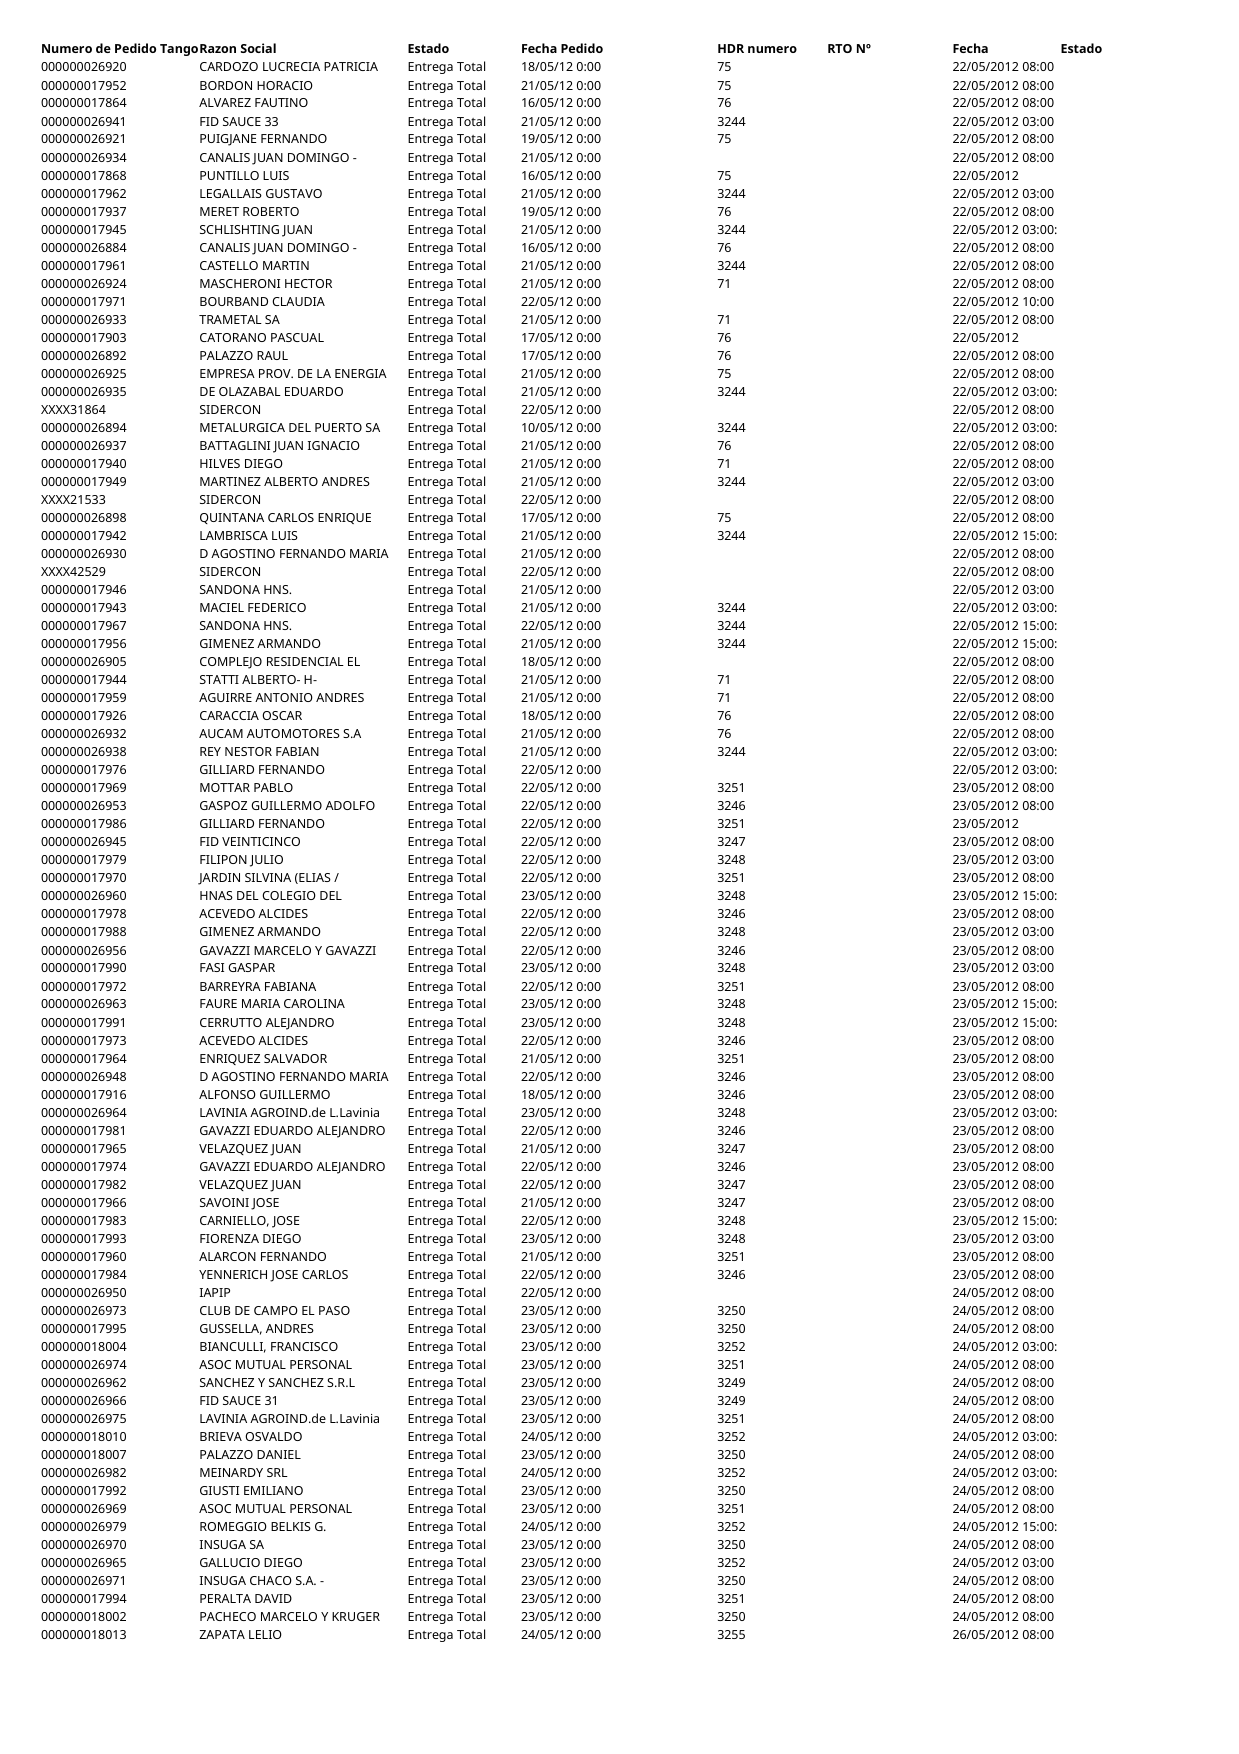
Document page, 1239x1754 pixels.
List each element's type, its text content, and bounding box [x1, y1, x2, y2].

table_cell COMPLEJO RESIDENCIAL EL [199, 653, 407, 671]
table_cell GALLUCIO DIEGO [199, 1554, 407, 1572]
table_cell [827, 1320, 952, 1338]
table_cell [1060, 815, 1198, 833]
table_cell [1060, 834, 1198, 851]
table_cell 22/05/12 0:00 [521, 1212, 717, 1230]
table_cell LAVINIA AGROIND.de L.Lavinia [199, 1410, 407, 1428]
table_cell [1198, 1356, 1239, 1374]
table_cell 21/05/12 0:00 [521, 455, 717, 473]
table_cell [827, 113, 952, 131]
table_cell [827, 1590, 952, 1608]
table_cell [1060, 1374, 1198, 1392]
table_cell [1060, 707, 1198, 725]
table_cell [1198, 779, 1239, 797]
table_cell [827, 1536, 952, 1554]
table_cell DE OLAZABAL EDUARDO [199, 383, 407, 401]
table_cell [1198, 1140, 1239, 1158]
table_cell [0, 1356, 41, 1374]
table_cell FID VEINTICINCO [199, 834, 407, 851]
table_cell [1198, 455, 1239, 473]
table_cell PACHECO MARCELO Y KRUGER [199, 1608, 407, 1626]
table_cell Entrega Total [408, 1554, 521, 1572]
table_cell 23/05/2012 08:00 [952, 1086, 1058, 1104]
table_cell FILIPON JULIO [199, 851, 407, 869]
table_cell 22/05/2012 08:00 [952, 77, 1058, 94]
table_cell 000000017864 [41, 95, 199, 113]
table_cell 22/05/2012 08:00 [952, 725, 1058, 743]
table_cell [0, 1140, 41, 1158]
table_cell 21/05/12 0:00 [521, 185, 717, 203]
table_cell Entrega Total [408, 545, 521, 563]
table_cell [1198, 1230, 1239, 1248]
table_cell METALURGICA DEL PUERTO SA [199, 419, 407, 437]
table_cell 000000017995 [41, 1320, 199, 1338]
table_cell [827, 545, 952, 563]
table_cell CARACCIA OSCAR [199, 707, 407, 725]
table_cell FAURE MARIA CAROLINA [199, 996, 407, 1014]
table_cell [827, 1068, 952, 1086]
table_cell [0, 1104, 41, 1122]
table_cell 000000017981 [41, 1122, 199, 1140]
table_cell [0, 1302, 41, 1320]
table_cell XXXX42529 [41, 563, 199, 581]
table_cell 22/05/2012 [952, 167, 1058, 185]
table_cell 000000026937 [41, 437, 199, 455]
table_cell 3250 [717, 1446, 827, 1464]
table_cell GILLIARD FERNANDO [199, 815, 407, 833]
table_cell Entrega Total [408, 1464, 521, 1482]
table_cell [827, 707, 952, 725]
table_cell 21/05/12 0:00 [521, 311, 717, 329]
table_cell 75 [717, 77, 827, 94]
table_cell [0, 95, 41, 113]
table_cell [717, 491, 827, 509]
table_cell Entrega Total [408, 311, 521, 329]
table_cell [827, 401, 952, 419]
table_cell 24/05/2012 08:00 [952, 1446, 1058, 1464]
table_cell [1198, 1302, 1239, 1320]
table_cell [1060, 275, 1198, 293]
table_cell [1198, 707, 1239, 725]
table_cell 71 [717, 689, 827, 707]
table_cell Entrega Total [408, 1194, 521, 1212]
table_cell 000000017965 [41, 1140, 199, 1158]
table_cell [717, 563, 827, 581]
table_cell 71 [717, 671, 827, 689]
table_cell 000000017916 [41, 1086, 199, 1104]
table_cell Entrega Total [408, 1032, 521, 1050]
table_cell [0, 1122, 41, 1140]
table_cell [827, 257, 952, 275]
table_cell BORDON HORACIO [199, 77, 407, 94]
table_cell 000000026966 [41, 1392, 199, 1410]
table_cell [1198, 725, 1239, 743]
table_cell [0, 1320, 41, 1338]
table_cell [827, 1140, 952, 1158]
table_cell 000000026932 [41, 725, 199, 743]
table_cell 75 [717, 59, 827, 77]
table_cell [827, 221, 952, 239]
table_cell Entrega Total [408, 257, 521, 275]
table_cell 23/05/2012 08:00 [952, 1140, 1058, 1158]
table_cell [1198, 383, 1239, 401]
table_cell HNAS DEL COLEGIO DEL [199, 888, 407, 906]
table_cell [0, 1158, 41, 1176]
table_cell 22/05/12 0:00 [521, 563, 717, 581]
table_cell Entrega Total [408, 942, 521, 959]
table_cell 000000026963 [41, 996, 199, 1014]
table_cell Entrega Total [408, 491, 521, 509]
table_cell [1060, 1032, 1198, 1050]
table_cell 3244 [717, 221, 827, 239]
table_cell Entrega Total [408, 347, 521, 365]
table_cell [0, 1176, 41, 1194]
table_cell 3251 [717, 1356, 827, 1374]
table_cell 000000017940 [41, 455, 199, 473]
table_cell [827, 1608, 952, 1626]
table_cell Entrega Total [408, 1392, 521, 1410]
table_cell [0, 59, 41, 77]
table_cell 000000017956 [41, 635, 199, 653]
table_cell Entrega Total [408, 1536, 521, 1554]
table_cell 000000017990 [41, 960, 199, 978]
table_cell [1060, 978, 1198, 996]
table_cell 000000026950 [41, 1284, 199, 1302]
table_cell 22/05/2012 08:00 [952, 455, 1058, 473]
table_cell 21/05/12 0:00 [521, 437, 717, 455]
table_cell [1060, 221, 1198, 239]
table_cell Entrega Total [408, 779, 521, 797]
table_cell SANDONA HNS. [199, 581, 407, 599]
table_cell Entrega Total [408, 329, 521, 347]
table_cell [0, 437, 41, 455]
table_cell Entrega Total [408, 924, 521, 942]
table_cell [0, 1572, 41, 1590]
table_cell 22/05/12 0:00 [521, 1032, 717, 1050]
table_cell STATTI ALBERTO- H- [199, 671, 407, 689]
table_cell [1060, 1140, 1198, 1158]
table_cell 23/05/2012 08:00 [952, 978, 1058, 996]
table_cell 21/05/12 0:00 [521, 671, 717, 689]
table_cell 23/05/2012 08:00 [952, 1266, 1058, 1284]
table_cell 23/05/2012 08:00 [952, 1158, 1058, 1176]
table_cell 22/05/12 0:00 [521, 761, 717, 779]
table_cell 000000018013 [41, 1626, 199, 1644]
table_cell 000000026982 [41, 1464, 199, 1482]
table_cell Entrega Total [408, 1050, 521, 1068]
table_cell 22/05/12 0:00 [521, 978, 717, 996]
table_cell 3250 [717, 1320, 827, 1338]
table_cell [0, 365, 41, 383]
table_cell 3249 [717, 1374, 827, 1392]
table_cell 18/05/12 0:00 [521, 1086, 717, 1104]
table_cell 000000026948 [41, 1068, 199, 1086]
table_cell 21/05/12 0:00 [521, 113, 717, 131]
table_cell Entrega Total [408, 689, 521, 707]
table_cell 000000017959 [41, 689, 199, 707]
table_cell [1198, 870, 1239, 887]
table_cell [1198, 960, 1239, 978]
table_cell [827, 653, 952, 671]
table_cell [1060, 1122, 1198, 1140]
table_cell 000000018004 [41, 1338, 199, 1356]
table_cell GIMENEZ ARMANDO [199, 635, 407, 653]
table_cell [827, 77, 952, 94]
table_cell [0, 257, 41, 275]
table_cell 18/05/12 0:00 [521, 59, 717, 77]
table_cell [0, 779, 41, 797]
table_cell ALVAREZ FAUTINO [199, 95, 407, 113]
table_cell [0, 185, 41, 203]
table_cell Estado [1060, 41, 1198, 58]
table_cell [827, 95, 952, 113]
table_cell Entrega Total [408, 888, 521, 906]
table_cell Entrega Total [408, 1248, 521, 1266]
table_cell 22/05/12 0:00 [521, 779, 717, 797]
table_cell Entrega Total [408, 1500, 521, 1518]
table_cell MOTTAR PABLO [199, 779, 407, 797]
table_cell 22/05/2012 08:00 [952, 311, 1058, 329]
table_cell Entrega Total [408, 1410, 521, 1428]
table_cell 000000026921 [41, 131, 199, 149]
table_cell 22/05/2012 03:00: [952, 221, 1058, 239]
table_cell 23/05/2012 08:00 [952, 1176, 1058, 1194]
table_cell JARDIN SILVINA (ELIAS / [199, 870, 407, 887]
table_cell 21/05/12 0:00 [521, 221, 717, 239]
table_cell [0, 1374, 41, 1392]
table_cell Entrega Total [408, 617, 521, 635]
table_cell [827, 275, 952, 293]
table_cell Entrega Total [408, 1482, 521, 1500]
table_cell 3247 [717, 1176, 827, 1194]
table_cell [1198, 635, 1239, 653]
table_cell 18/05/12 0:00 [521, 653, 717, 671]
table_cell [1198, 563, 1239, 581]
table_cell [1060, 1626, 1198, 1644]
table_cell 3248 [717, 851, 827, 869]
table_cell FIORENZA DIEGO [199, 1230, 407, 1248]
table_cell [827, 1032, 952, 1050]
table_cell [0, 1392, 41, 1410]
table_cell [827, 1122, 952, 1140]
table_cell 000000026898 [41, 509, 199, 527]
table_cell IAPIP [199, 1284, 407, 1302]
table_cell 24/05/2012 03:00: [952, 1464, 1058, 1482]
table_cell [0, 1014, 41, 1032]
table_cell RTO Nº [827, 41, 952, 58]
table_cell 17/05/12 0:00 [521, 509, 717, 527]
table_cell [1060, 617, 1198, 635]
table_cell [1060, 1356, 1198, 1374]
table_cell 000000017984 [41, 1266, 199, 1284]
table_cell [1060, 1608, 1198, 1626]
table_cell [827, 203, 952, 221]
table_cell MEINARDY SRL [199, 1464, 407, 1482]
table_cell [827, 996, 952, 1014]
table_cell Entrega Total [408, 1320, 521, 1338]
table_cell [717, 1284, 827, 1302]
table_cell [0, 1050, 41, 1068]
table_cell [827, 239, 952, 257]
table_cell [0, 491, 41, 509]
table_cell 3246 [717, 1086, 827, 1104]
table_cell Entrega Total [408, 1230, 521, 1248]
table_cell 23/05/12 0:00 [521, 1608, 717, 1626]
table_cell 76 [717, 437, 827, 455]
table_cell [0, 1608, 41, 1626]
table_cell [827, 743, 952, 761]
table_cell 75 [717, 365, 827, 383]
table_cell 22/05/12 0:00 [521, 815, 717, 833]
table_cell [717, 545, 827, 563]
table_cell [1198, 419, 1239, 437]
table_cell [1198, 1374, 1239, 1392]
table_cell 3248 [717, 1212, 827, 1230]
table_cell [0, 707, 41, 725]
table_cell [1060, 257, 1198, 275]
table_cell GIUSTI EMILIANO [199, 1482, 407, 1500]
table_cell 000000026964 [41, 1104, 199, 1122]
table_cell CERRUTTO ALEJANDRO [199, 1014, 407, 1032]
table_cell [827, 1572, 952, 1590]
table_cell 22/05/12 0:00 [521, 1122, 717, 1140]
table_cell Entrega Total [408, 131, 521, 149]
table_cell [0, 527, 41, 545]
table_cell 3251 [717, 1590, 827, 1608]
table_cell XXXX21533 [41, 491, 199, 509]
table_cell [0, 815, 41, 833]
table_cell [1198, 401, 1239, 419]
table_cell 000000026962 [41, 1374, 199, 1392]
table_header [952, 0, 1058, 41]
table_cell [1198, 329, 1239, 347]
table_cell [1198, 1122, 1239, 1140]
table_cell 75 [717, 131, 827, 149]
table_cell Fecha [952, 41, 1058, 58]
table_cell 23/05/2012 08:00 [952, 1032, 1058, 1050]
table_cell 000000018010 [41, 1428, 199, 1446]
table_cell [827, 1356, 952, 1374]
table_cell [1060, 996, 1198, 1014]
table_cell [1198, 888, 1239, 906]
table_cell [0, 1428, 41, 1446]
table_cell 19/05/12 0:00 [521, 203, 717, 221]
table_cell [827, 1446, 952, 1464]
table_cell 000000017970 [41, 870, 199, 887]
table_cell XXXX31864 [41, 401, 199, 419]
table_cell 000000017988 [41, 924, 199, 942]
table_cell 23/05/12 0:00 [521, 1338, 717, 1356]
table_cell 16/05/12 0:00 [521, 95, 717, 113]
table_cell 26/05/2012 08:00 [952, 1626, 1058, 1644]
table_cell [1198, 906, 1239, 923]
table_cell ENRIQUEZ SALVADOR [199, 1050, 407, 1068]
table_header [0, 0, 41, 41]
table_cell 3250 [717, 1536, 827, 1554]
table_cell [1060, 563, 1198, 581]
table_cell Entrega Total [408, 563, 521, 581]
table_cell YENNERICH JOSE CARLOS [199, 1266, 407, 1284]
table_cell [1060, 1392, 1198, 1410]
table_cell [827, 1518, 952, 1536]
table_cell Entrega Total [408, 1590, 521, 1608]
table_cell [1198, 473, 1239, 491]
table_cell [827, 617, 952, 635]
table_cell [1060, 1212, 1198, 1230]
table_cell 000000017868 [41, 167, 199, 185]
table_cell 23/05/12 0:00 [521, 1374, 717, 1392]
table_cell Entrega Total [408, 1140, 521, 1158]
table_cell 22/05/2012 08:00 [952, 275, 1058, 293]
table_cell [0, 509, 41, 527]
table_cell [1198, 1554, 1239, 1572]
table_cell [1060, 599, 1198, 617]
table_cell [0, 275, 41, 293]
table_cell [827, 131, 952, 149]
table_cell Entrega Total [408, 1446, 521, 1464]
table_cell [1060, 1158, 1198, 1176]
table_cell [717, 653, 827, 671]
table_cell 23/05/2012 08:00 [952, 779, 1058, 797]
table_cell 3246 [717, 942, 827, 959]
table_cell [0, 1032, 41, 1050]
table_cell [827, 725, 952, 743]
table_cell 23/05/12 0:00 [521, 996, 717, 1014]
table_cell 23/05/12 0:00 [521, 1392, 717, 1410]
table_cell 24/05/2012 08:00 [952, 1572, 1058, 1590]
table_cell Entrega Total [408, 1428, 521, 1446]
table_cell 24/05/2012 03:00 [952, 1554, 1058, 1572]
table_cell 19/05/12 0:00 [521, 131, 717, 149]
table_cell SIDERCON [199, 491, 407, 509]
table_cell 23/05/12 0:00 [521, 1356, 717, 1374]
table_cell ALARCON FERNANDO [199, 1248, 407, 1266]
table_cell QUINTANA CARLOS ENRIQUE [199, 509, 407, 527]
table_cell 76 [717, 239, 827, 257]
table_cell [1060, 1320, 1198, 1338]
table_cell [1198, 1104, 1239, 1122]
table_cell [1198, 257, 1239, 275]
table_cell [0, 347, 41, 365]
table_cell 76 [717, 725, 827, 743]
table_cell [1198, 365, 1239, 383]
table_cell 000000017973 [41, 1032, 199, 1050]
table_cell 000000017972 [41, 978, 199, 996]
table_cell BARREYRA FABIANA [199, 978, 407, 996]
table_cell GIMENEZ ARMANDO [199, 924, 407, 942]
table_cell 3248 [717, 960, 827, 978]
table_cell [1198, 798, 1239, 815]
table_cell [0, 725, 41, 743]
table_cell CARDOZO LUCRECIA PATRICIA [199, 59, 407, 77]
table_cell 23/05/12 0:00 [521, 1446, 717, 1464]
table_cell [0, 1518, 41, 1536]
table_cell 23/05/12 0:00 [521, 1482, 717, 1500]
table_cell 000000017993 [41, 1230, 199, 1248]
table_cell 24/05/2012 08:00 [952, 1536, 1058, 1554]
table_cell 3247 [717, 834, 827, 851]
table_cell 3248 [717, 888, 827, 906]
table_cell 23/05/12 0:00 [521, 1320, 717, 1338]
table_cell [1198, 743, 1239, 761]
table_cell 23/05/2012 [952, 815, 1058, 833]
table_cell [0, 942, 41, 959]
table_cell [827, 149, 952, 167]
table_cell 71 [717, 311, 827, 329]
table_cell [827, 1428, 952, 1446]
table_cell Entrega Total [408, 167, 521, 185]
table_cell Entrega Total [408, 1176, 521, 1194]
table_cell LAVINIA AGROIND.de L.Lavinia [199, 1104, 407, 1122]
table_cell [827, 59, 952, 77]
table_cell 22/05/12 0:00 [521, 1176, 717, 1194]
table_cell ACEVEDO ALCIDES [199, 1032, 407, 1050]
table_cell [827, 1500, 952, 1518]
table_cell ALFONSO GUILLERMO [199, 1086, 407, 1104]
table_cell [827, 491, 952, 509]
table_cell Entrega Total [408, 1014, 521, 1032]
table_cell [0, 1590, 41, 1608]
table_cell Razon Social [199, 41, 407, 58]
table_cell Entrega Total [408, 870, 521, 887]
table_cell MASCHERONI HECTOR [199, 275, 407, 293]
table_cell [0, 996, 41, 1014]
table_cell [827, 1014, 952, 1032]
table_cell 000000017926 [41, 707, 199, 725]
table_cell [1060, 311, 1198, 329]
table_cell [1198, 545, 1239, 563]
table_cell 000000026924 [41, 275, 199, 293]
table_cell 000000026979 [41, 1518, 199, 1536]
table_cell Entrega Total [408, 1086, 521, 1104]
table_cell 000000017945 [41, 221, 199, 239]
table_cell [1198, 221, 1239, 239]
table_cell 22/05/2012 10:00 [952, 293, 1058, 311]
table_cell 23/05/2012 15:00: [952, 1212, 1058, 1230]
table_cell 23/05/2012 03:00 [952, 1230, 1058, 1248]
table_cell [827, 1482, 952, 1500]
table_cell [0, 401, 41, 419]
table_cell [827, 1392, 952, 1410]
table_cell 000000026894 [41, 419, 199, 437]
table_cell 000000026933 [41, 311, 199, 329]
table_cell 22/05/2012 15:00: [952, 617, 1058, 635]
table_cell [827, 1212, 952, 1230]
table_cell [717, 149, 827, 167]
table_cell [1060, 59, 1198, 77]
table_cell 3244 [717, 257, 827, 275]
table_cell 21/05/12 0:00 [521, 77, 717, 94]
table_cell 3246 [717, 1158, 827, 1176]
table_cell 17/05/12 0:00 [521, 329, 717, 347]
table_cell 000000026938 [41, 743, 199, 761]
table_cell 22/05/12 0:00 [521, 1068, 717, 1086]
table_cell [1198, 203, 1239, 221]
table_cell FASI GASPAR [199, 960, 407, 978]
table_cell 23/05/12 0:00 [521, 1104, 717, 1122]
table_cell [1198, 1014, 1239, 1032]
table_cell 000000026975 [41, 1410, 199, 1428]
table_cell PALAZZO RAUL [199, 347, 407, 365]
table_cell Entrega Total [408, 275, 521, 293]
table_cell [1198, 942, 1239, 959]
table_cell 3246 [717, 1068, 827, 1086]
table_cell 22/05/2012 08:00 [952, 401, 1058, 419]
table_cell [0, 834, 41, 851]
table_cell 3244 [717, 599, 827, 617]
table_cell [0, 599, 41, 617]
table_cell CLUB DE CAMPO EL PASO [199, 1302, 407, 1320]
table_cell [1060, 635, 1198, 653]
table_cell [1060, 779, 1198, 797]
table_cell [1198, 671, 1239, 689]
table_cell 18/05/12 0:00 [521, 707, 717, 725]
table_cell 3251 [717, 1500, 827, 1518]
table_cell [827, 1230, 952, 1248]
table_cell [1198, 1500, 1239, 1518]
table_cell 23/05/12 0:00 [521, 888, 717, 906]
table_cell 000000026970 [41, 1536, 199, 1554]
table_cell Entrega Total [408, 401, 521, 419]
table_cell [827, 1086, 952, 1104]
table_cell 000000026956 [41, 942, 199, 959]
table_cell [1198, 1608, 1239, 1626]
table_cell [1060, 1302, 1198, 1320]
table_cell 21/05/12 0:00 [521, 599, 717, 617]
table_cell [1198, 834, 1239, 851]
table_cell GILLIARD FERNANDO [199, 761, 407, 779]
table_cell [0, 131, 41, 149]
table_cell [0, 1212, 41, 1230]
table_cell [1060, 1248, 1198, 1266]
table_cell [827, 563, 952, 581]
table_cell [1198, 581, 1239, 599]
table_cell 24/05/2012 08:00 [952, 1374, 1058, 1392]
table_cell 22/05/2012 08:00 [952, 257, 1058, 275]
table_cell 76 [717, 707, 827, 725]
table_cell [0, 221, 41, 239]
table_cell [1198, 113, 1239, 131]
table_cell [1060, 329, 1198, 347]
table_cell [0, 1464, 41, 1482]
table_cell 22/05/2012 08:00 [952, 347, 1058, 365]
table_cell [1060, 77, 1198, 94]
table_cell Entrega Total [408, 203, 521, 221]
table_cell [1060, 455, 1198, 473]
table_cell 000000017994 [41, 1590, 199, 1608]
table_cell 3246 [717, 798, 827, 815]
table_cell Entrega Total [408, 1068, 521, 1086]
table_cell 22/05/2012 08:00 [952, 149, 1058, 167]
table_cell 3246 [717, 1032, 827, 1050]
table_cell 3252 [717, 1554, 827, 1572]
table_cell [1198, 1464, 1239, 1482]
table_cell [1198, 1266, 1239, 1284]
table_cell Entrega Total [408, 1266, 521, 1284]
table_cell 3248 [717, 1230, 827, 1248]
table_cell 000000017983 [41, 1212, 199, 1230]
table_cell [0, 924, 41, 942]
table_cell 000000026941 [41, 113, 199, 131]
table_cell Entrega Total [408, 1572, 521, 1590]
table_cell [0, 1266, 41, 1284]
table_cell [1198, 95, 1239, 113]
table_cell [827, 851, 952, 869]
table_cell 24/05/2012 08:00 [952, 1392, 1058, 1410]
table_cell MERET ROBERTO [199, 203, 407, 221]
table_cell 000000017949 [41, 473, 199, 491]
table_cell [1060, 870, 1198, 887]
table_cell 000000026930 [41, 545, 199, 563]
table_cell 22/05/2012 03:00 [952, 473, 1058, 491]
table_cell 23/05/2012 03:00 [952, 851, 1058, 869]
table_cell [0, 77, 41, 94]
table_cell [827, 365, 952, 383]
table_cell 23/05/2012 03:00 [952, 924, 1058, 942]
table_cell AGUIRRE ANTONIO ANDRES [199, 689, 407, 707]
table_cell 76 [717, 329, 827, 347]
table_cell [827, 635, 952, 653]
table_cell 000000017942 [41, 527, 199, 545]
table_cell [0, 293, 41, 311]
table_cell Entrega Total [408, 221, 521, 239]
table_cell [1198, 311, 1239, 329]
table_cell [1198, 1590, 1239, 1608]
table_cell [717, 401, 827, 419]
table_cell Entrega Total [408, 239, 521, 257]
table_cell Entrega Total [408, 599, 521, 617]
table_cell [1198, 689, 1239, 707]
table_cell 23/05/2012 08:00 [952, 1194, 1058, 1212]
table_cell 000000017944 [41, 671, 199, 689]
table_cell GAVAZZI EDUARDO ALEJANDRO [199, 1158, 407, 1176]
table_cell 21/05/12 0:00 [521, 689, 717, 707]
table_cell [1198, 41, 1239, 58]
table_cell 22/05/12 0:00 [521, 851, 717, 869]
table_cell [827, 1464, 952, 1482]
table_cell [1198, 1248, 1239, 1266]
table_cell 3252 [717, 1338, 827, 1356]
table_cell 23/05/12 0:00 [521, 1014, 717, 1032]
table_cell [1060, 1086, 1198, 1104]
table_cell [0, 1500, 41, 1518]
table_cell Entrega Total [408, 1374, 521, 1392]
table_cell [0, 1248, 41, 1266]
table_cell 3252 [717, 1518, 827, 1536]
table_cell [1060, 1014, 1198, 1032]
table_cell [717, 761, 827, 779]
table_cell [1060, 491, 1198, 509]
table_cell [1198, 185, 1239, 203]
table_cell Entrega Total [408, 1338, 521, 1356]
table_cell [0, 1338, 41, 1356]
table_cell 21/05/12 0:00 [521, 743, 717, 761]
table_cell Entrega Total [408, 437, 521, 455]
table_cell SANCHEZ Y SANCHEZ S.R.L [199, 1374, 407, 1392]
table_cell [827, 1338, 952, 1356]
table_cell [827, 870, 952, 887]
table_cell [0, 743, 41, 761]
table_cell 22/05/2012 03:00: [952, 383, 1058, 401]
table_cell 3247 [717, 1140, 827, 1158]
table_cell [0, 1194, 41, 1212]
table_cell 000000026945 [41, 834, 199, 851]
table_cell 23/05/2012 08:00 [952, 942, 1058, 959]
table_cell Entrega Total [408, 293, 521, 311]
table_cell 22/05/2012 03:00: [952, 599, 1058, 617]
table_cell 21/05/12 0:00 [521, 473, 717, 491]
table_cell 22/05/12 0:00 [521, 293, 717, 311]
table_cell 3251 [717, 815, 827, 833]
table_cell 3244 [717, 527, 827, 545]
table_cell [0, 311, 41, 329]
table_cell [1060, 798, 1198, 815]
table_cell [0, 906, 41, 923]
table_cell [827, 185, 952, 203]
table_cell Entrega Total [408, 1158, 521, 1176]
table_cell [1060, 509, 1198, 527]
table_cell CANALIS JUAN DOMINGO - [199, 149, 407, 167]
table_cell [1060, 581, 1198, 599]
table_cell 24/05/2012 08:00 [952, 1356, 1058, 1374]
table_cell 22/05/12 0:00 [521, 1266, 717, 1284]
table_cell 22/05/12 0:00 [521, 870, 717, 887]
table_cell 23/05/2012 08:00 [952, 1122, 1058, 1140]
table_cell Entrega Total [408, 1626, 521, 1644]
table_cell [1060, 419, 1198, 437]
table_cell [1198, 1626, 1239, 1644]
table_cell [1060, 131, 1198, 149]
table_cell 3250 [717, 1572, 827, 1590]
table_cell [1198, 347, 1239, 365]
table_cell 22/05/2012 15:00: [952, 635, 1058, 653]
table_cell Entrega Total [408, 743, 521, 761]
table_cell [1198, 815, 1239, 833]
table_cell EMPRESA PROV. DE LA ENERGIA [199, 365, 407, 383]
table_cell 23/05/2012 08:00 [952, 906, 1058, 923]
table_cell REY NESTOR FABIAN [199, 743, 407, 761]
table_cell [1060, 545, 1198, 563]
table_cell [0, 978, 41, 996]
table_cell [827, 1302, 952, 1320]
table_cell PUNTILLO LUIS [199, 167, 407, 185]
table_cell 23/05/12 0:00 [521, 1554, 717, 1572]
table_cell [0, 1284, 41, 1302]
table_cell 23/05/2012 15:00: [952, 996, 1058, 1014]
table_cell 22/05/2012 03:00: [952, 743, 1058, 761]
table_cell [0, 798, 41, 815]
table_cell [1198, 1158, 1239, 1176]
table_cell BIANCULLI, FRANCISCO [199, 1338, 407, 1356]
table_cell [1198, 167, 1239, 185]
table_cell GASPOZ GUILLERMO ADOLFO [199, 798, 407, 815]
table_cell [1060, 1050, 1198, 1068]
table_cell [0, 383, 41, 401]
table_cell 22/05/12 0:00 [521, 1284, 717, 1302]
table_cell Entrega Total [408, 419, 521, 437]
table_cell 24/05/2012 08:00 [952, 1608, 1058, 1626]
table_cell 23/05/12 0:00 [521, 1536, 717, 1554]
table_cell [1060, 725, 1198, 743]
table_cell Entrega Total [408, 906, 521, 923]
table_cell [827, 978, 952, 996]
table_cell [0, 671, 41, 689]
table_cell [1060, 960, 1198, 978]
table_cell HDR numero [717, 41, 827, 58]
table_cell 3244 [717, 743, 827, 761]
table_cell Entrega Total [408, 851, 521, 869]
table_cell [1060, 1482, 1198, 1500]
table_cell [1060, 473, 1198, 491]
table_cell 21/05/12 0:00 [521, 383, 717, 401]
table_cell [1198, 1284, 1239, 1302]
table_cell [1198, 1032, 1239, 1050]
table_cell AUCAM AUTOMOTORES S.A [199, 725, 407, 743]
table_cell [1060, 1410, 1198, 1428]
table_cell [1060, 239, 1198, 257]
table_cell [827, 527, 952, 545]
table_cell 000000017943 [41, 599, 199, 617]
table_cell 24/05/12 0:00 [521, 1464, 717, 1482]
table_cell Entrega Total [408, 815, 521, 833]
table_cell [1060, 1284, 1198, 1302]
table_cell [827, 1194, 952, 1212]
table_cell Entrega Total [408, 455, 521, 473]
table_cell 22/05/12 0:00 [521, 491, 717, 509]
table_cell [1060, 293, 1198, 311]
table_cell Entrega Total [408, 1608, 521, 1626]
table_cell Entrega Total [408, 365, 521, 383]
table_cell [0, 1554, 41, 1572]
table_cell [1198, 59, 1239, 77]
table_cell 24/05/2012 08:00 [952, 1410, 1058, 1428]
table_cell 000000026974 [41, 1356, 199, 1374]
table_cell 21/05/12 0:00 [521, 1140, 717, 1158]
table_cell D AGOSTINO FERNANDO MARIA [199, 1068, 407, 1086]
table_cell 000000026920 [41, 59, 199, 77]
table_cell 000000026905 [41, 653, 199, 671]
table_cell [1198, 599, 1239, 617]
table_cell [1060, 1500, 1198, 1518]
table_cell 21/05/12 0:00 [521, 1194, 717, 1212]
table_cell 22/05/2012 08:00 [952, 491, 1058, 509]
table_cell 23/05/2012 08:00 [952, 798, 1058, 815]
table_cell 24/05/12 0:00 [521, 1518, 717, 1536]
table_cell [1198, 978, 1239, 996]
table_cell SIDERCON [199, 563, 407, 581]
table_cell 000000026934 [41, 149, 199, 167]
table_cell [1060, 185, 1198, 203]
table_cell TRAMETAL SA [199, 311, 407, 329]
table_cell [0, 581, 41, 599]
table_cell [0, 203, 41, 221]
table_cell [827, 1248, 952, 1266]
table_cell [827, 1158, 952, 1176]
table_cell [1060, 383, 1198, 401]
table_cell 23/05/2012 03:00 [952, 960, 1058, 978]
table_cell [827, 671, 952, 689]
table_cell [1060, 888, 1198, 906]
table_cell [0, 419, 41, 437]
table_cell 3251 [717, 1248, 827, 1266]
table_cell 3244 [717, 383, 827, 401]
table_cell 000000017992 [41, 1482, 199, 1500]
table_cell 3250 [717, 1302, 827, 1320]
table_cell 23/05/12 0:00 [521, 1302, 717, 1320]
table_cell [1060, 942, 1198, 959]
table_cell [1198, 1572, 1239, 1590]
table_cell Entrega Total [408, 581, 521, 599]
table_cell 3248 [717, 1104, 827, 1122]
table_cell [1060, 1068, 1198, 1086]
table_cell 24/05/12 0:00 [521, 1626, 717, 1644]
table_cell 22/05/2012 08:00 [952, 689, 1058, 707]
table_cell [1198, 437, 1239, 455]
table_cell [827, 761, 952, 779]
table_cell 000000017991 [41, 1014, 199, 1032]
table_header [408, 0, 521, 41]
table_cell 23/05/2012 03:00: [952, 1104, 1058, 1122]
table_cell 3244 [717, 635, 827, 653]
table_cell [1060, 1446, 1198, 1464]
table_cell [1060, 1104, 1198, 1122]
table_cell 23/05/12 0:00 [521, 1230, 717, 1248]
table_cell Numero de Pedido Tango [41, 41, 199, 58]
table_cell 22/05/12 0:00 [521, 617, 717, 635]
table_cell 76 [717, 95, 827, 113]
table_cell 000000017978 [41, 906, 199, 923]
table_cell [1198, 924, 1239, 942]
table_cell ZAPATA LELIO [199, 1626, 407, 1644]
table_cell [827, 311, 952, 329]
table_cell 21/05/12 0:00 [521, 725, 717, 743]
table_cell Entrega Total [408, 1104, 521, 1122]
table_cell LEGALLAIS GUSTAVO [199, 185, 407, 203]
table_cell 000000017967 [41, 617, 199, 635]
table_cell 000000026892 [41, 347, 199, 365]
table_cell [1060, 149, 1198, 167]
table_cell Entrega Total [408, 725, 521, 743]
table_cell [1060, 113, 1198, 131]
table_cell 22/05/2012 15:00: [952, 527, 1058, 545]
table_cell BATTAGLINI JUAN IGNACIO [199, 437, 407, 455]
table_cell [1198, 851, 1239, 869]
table_header [717, 0, 827, 41]
table_header [199, 0, 407, 41]
table_cell [1198, 1338, 1239, 1356]
table_cell 3244 [717, 617, 827, 635]
table_cell [1198, 1392, 1239, 1410]
table_cell [0, 1536, 41, 1554]
table_cell [827, 455, 952, 473]
table_cell 22/05/2012 03:00: [952, 419, 1058, 437]
table_cell 22/05/2012 08:00 [952, 131, 1058, 149]
table_cell 10/05/12 0:00 [521, 419, 717, 437]
table_cell Entrega Total [408, 653, 521, 671]
table_cell ASOC MUTUAL PERSONAL [199, 1500, 407, 1518]
table_cell [0, 870, 41, 887]
table_cell 000000017966 [41, 1194, 199, 1212]
table_cell 16/05/12 0:00 [521, 239, 717, 257]
table_cell [0, 149, 41, 167]
table_cell 000000017903 [41, 329, 199, 347]
table_cell 000000017971 [41, 293, 199, 311]
table_cell [1198, 131, 1239, 149]
table_cell 3244 [717, 185, 827, 203]
table_cell SCHLISHTING JUAN [199, 221, 407, 239]
table_cell 000000017979 [41, 851, 199, 869]
table_cell [1060, 671, 1198, 689]
table_cell GUSSELLA, ANDRES [199, 1320, 407, 1338]
table_cell 3248 [717, 1014, 827, 1032]
table_cell Entrega Total [408, 473, 521, 491]
table_cell [827, 689, 952, 707]
table_cell [827, 779, 952, 797]
table_cell [827, 1266, 952, 1284]
table_cell 000000026960 [41, 888, 199, 906]
table_cell 000000017986 [41, 815, 199, 833]
table_cell [827, 329, 952, 347]
table_cell 3244 [717, 473, 827, 491]
table_cell Entrega Total [408, 635, 521, 653]
table_cell [1198, 275, 1239, 293]
table_cell [1198, 1194, 1239, 1212]
table_cell HILVES DIEGO [199, 455, 407, 473]
table_cell [1060, 1590, 1198, 1608]
table_cell 3244 [717, 419, 827, 437]
table_cell 23/05/12 0:00 [521, 960, 717, 978]
table_cell 3248 [717, 996, 827, 1014]
table_cell Entrega Total [408, 149, 521, 167]
table_cell Entrega Total [408, 185, 521, 203]
table_cell MACIEL FEDERICO [199, 599, 407, 617]
table_cell 3251 [717, 1050, 827, 1068]
table_cell 24/05/2012 03:00: [952, 1338, 1058, 1356]
table_cell [1198, 1212, 1239, 1230]
table_cell [1198, 77, 1239, 94]
table_cell Entrega Total [408, 834, 521, 851]
table_cell 22/05/2012 03:00 [952, 581, 1058, 599]
table_cell CATORANO PASCUAL [199, 329, 407, 347]
table_cell LAMBRISCA LUIS [199, 527, 407, 545]
table_cell 21/05/12 0:00 [521, 635, 717, 653]
table_header [1198, 0, 1239, 41]
table_cell 3246 [717, 906, 827, 923]
table_cell [827, 798, 952, 815]
table_cell 000000026969 [41, 1500, 199, 1518]
table_cell 000000026973 [41, 1302, 199, 1320]
table_cell 24/05/2012 08:00 [952, 1320, 1058, 1338]
table_cell INSUGA CHACO S.A. - [199, 1572, 407, 1590]
table_cell BRIEVA OSVALDO [199, 1428, 407, 1446]
table_cell [827, 815, 952, 833]
table_cell 3246 [717, 1122, 827, 1140]
table_cell 16/05/12 0:00 [521, 167, 717, 185]
table_cell Entrega Total [408, 527, 521, 545]
table_cell Entrega Total [408, 996, 521, 1014]
table_cell VELAZQUEZ JUAN [199, 1140, 407, 1158]
table_cell 22/05/12 0:00 [521, 906, 717, 923]
table_cell [0, 1068, 41, 1086]
table_cell 22/05/12 0:00 [521, 798, 717, 815]
table_cell [827, 599, 952, 617]
table_cell [827, 419, 952, 437]
table_cell ACEVEDO ALCIDES [199, 906, 407, 923]
table_cell [0, 41, 41, 58]
table_cell [1060, 527, 1198, 545]
table_cell INSUGA SA [199, 1536, 407, 1554]
table_cell 22/05/2012 08:00 [952, 203, 1058, 221]
table_cell Entrega Total [408, 509, 521, 527]
table_cell GAVAZZI MARCELO Y GAVAZZI [199, 942, 407, 959]
table_cell [0, 1482, 41, 1500]
table_cell [1060, 1464, 1198, 1482]
table_cell 3252 [717, 1428, 827, 1446]
table_cell [0, 888, 41, 906]
table_cell 000000026965 [41, 1554, 199, 1572]
table_cell [1198, 239, 1239, 257]
table_cell 3251 [717, 978, 827, 996]
table_cell 3255 [717, 1626, 827, 1644]
table_cell 3246 [717, 1266, 827, 1284]
table_cell 23/05/12 0:00 [521, 1572, 717, 1590]
table_cell [827, 1284, 952, 1302]
table_cell Entrega Total [408, 1284, 521, 1302]
table_cell [1060, 851, 1198, 869]
table_cell 22/05/2012 08:00 [952, 671, 1058, 689]
table_cell Entrega Total [408, 77, 521, 94]
table_cell 71 [717, 455, 827, 473]
table_cell [1060, 365, 1198, 383]
table_cell [0, 689, 41, 707]
table_cell [1060, 437, 1198, 455]
table_cell FID SAUCE 31 [199, 1392, 407, 1410]
table_cell [827, 509, 952, 527]
table_cell [827, 1104, 952, 1122]
table_cell 22/05/2012 08:00 [952, 545, 1058, 563]
table_cell 24/05/2012 08:00 [952, 1302, 1058, 1320]
table_cell 22/05/2012 03:00 [952, 185, 1058, 203]
table_cell 000000026935 [41, 383, 199, 401]
table_cell 000000017960 [41, 1248, 199, 1266]
table_cell D AGOSTINO FERNANDO MARIA [199, 545, 407, 563]
table_cell [1198, 509, 1239, 527]
table_cell [0, 239, 41, 257]
table_cell 21/05/12 0:00 [521, 581, 717, 599]
table_cell [1060, 653, 1198, 671]
table_cell 22/05/2012 08:00 [952, 437, 1058, 455]
table_cell PUIGJANE FERNANDO [199, 131, 407, 149]
table_cell 3248 [717, 924, 827, 942]
table_cell Entrega Total [408, 1302, 521, 1320]
table_cell PALAZZO DANIEL [199, 1446, 407, 1464]
table_cell 23/05/2012 15:00: [952, 1014, 1058, 1032]
table_cell 3251 [717, 870, 827, 887]
table_cell 3249 [717, 1392, 827, 1410]
table_cell Entrega Total [408, 95, 521, 113]
table_cell [0, 113, 41, 131]
table_cell 000000018007 [41, 1446, 199, 1464]
table_cell 21/05/12 0:00 [521, 275, 717, 293]
table_cell [1198, 1536, 1239, 1554]
table_cell 24/05/2012 15:00: [952, 1518, 1058, 1536]
table_cell [827, 1626, 952, 1644]
table_cell 76 [717, 203, 827, 221]
table_cell 22/05/2012 [952, 329, 1058, 347]
table_cell [827, 1374, 952, 1392]
table_cell 22/05/2012 03:00: [952, 761, 1058, 779]
table_cell [1198, 1410, 1239, 1428]
table_cell [717, 581, 827, 599]
table_cell [1198, 1428, 1239, 1446]
table_cell [0, 1086, 41, 1104]
table_cell [1198, 491, 1239, 509]
table_cell 21/05/12 0:00 [521, 1248, 717, 1266]
table_cell [827, 834, 952, 851]
table_cell 22/05/2012 08:00 [952, 563, 1058, 581]
table_cell [1060, 1518, 1198, 1536]
table_cell [1060, 906, 1198, 923]
table_cell ROMEGGIO BELKIS G. [199, 1518, 407, 1536]
table_cell [1060, 689, 1198, 707]
table_cell [0, 635, 41, 653]
table_cell [0, 761, 41, 779]
table_cell 24/05/2012 08:00 [952, 1284, 1058, 1302]
table_cell [827, 437, 952, 455]
table_cell [1198, 653, 1239, 671]
table_cell [827, 581, 952, 599]
table_cell 000000026884 [41, 239, 199, 257]
table_cell [1198, 1068, 1239, 1086]
table_cell 23/05/2012 08:00 [952, 870, 1058, 887]
table_cell [1060, 347, 1198, 365]
table_cell [0, 455, 41, 473]
table_cell [1060, 743, 1198, 761]
table_cell [0, 473, 41, 491]
table_cell [1060, 401, 1198, 419]
table_cell 000000017946 [41, 581, 199, 599]
table_cell 24/05/2012 08:00 [952, 1500, 1058, 1518]
table_cell [1060, 167, 1198, 185]
table_cell CASTELLO MARTIN [199, 257, 407, 275]
table_cell 000000017976 [41, 761, 199, 779]
table_cell [0, 653, 41, 671]
table_cell 76 [717, 347, 827, 365]
table_cell [827, 888, 952, 906]
table_cell Entrega Total [408, 1122, 521, 1140]
table_cell 23/05/12 0:00 [521, 1410, 717, 1428]
table_header [521, 0, 717, 41]
table_cell [0, 1446, 41, 1464]
table_cell 17/05/12 0:00 [521, 347, 717, 365]
table_cell 000000026953 [41, 798, 199, 815]
table_cell PERALTA DAVID [199, 1590, 407, 1608]
table_cell 3247 [717, 1194, 827, 1212]
table_cell 21/05/12 0:00 [521, 545, 717, 563]
table_cell [1060, 203, 1198, 221]
table_cell 22/05/12 0:00 [521, 924, 717, 942]
table_cell [827, 1554, 952, 1572]
table_cell SAVOINI JOSE [199, 1194, 407, 1212]
table_cell [1198, 149, 1239, 167]
table_cell Entrega Total [408, 1212, 521, 1230]
table_cell Entrega Total [408, 1518, 521, 1536]
table_cell [827, 473, 952, 491]
table_cell [1198, 761, 1239, 779]
table_cell 22/05/12 0:00 [521, 401, 717, 419]
table_cell 000000017937 [41, 203, 199, 221]
table_header [41, 0, 199, 41]
table_cell [1198, 996, 1239, 1014]
table_cell 000000017962 [41, 185, 199, 203]
table_cell 23/05/2012 15:00: [952, 888, 1058, 906]
table_cell 21/05/12 0:00 [521, 257, 717, 275]
table_cell [0, 167, 41, 185]
table_cell 22/05/2012 03:00 [952, 113, 1058, 131]
table_cell 000000017974 [41, 1158, 199, 1176]
table_cell [0, 1230, 41, 1248]
table_cell [1060, 1536, 1198, 1554]
table_cell 24/05/12 0:00 [521, 1428, 717, 1446]
table_cell [0, 329, 41, 347]
table_cell [1060, 95, 1198, 113]
table_cell [1198, 1086, 1239, 1104]
table_cell [0, 960, 41, 978]
table_cell Entrega Total [408, 960, 521, 978]
table_cell [0, 851, 41, 869]
table_cell Entrega Total [408, 978, 521, 996]
table_cell [827, 383, 952, 401]
table_cell 23/05/2012 08:00 [952, 834, 1058, 851]
table_cell 21/05/12 0:00 [521, 1050, 717, 1068]
table_cell [1060, 1572, 1198, 1590]
table_cell 22/05/2012 08:00 [952, 707, 1058, 725]
table_cell Entrega Total [408, 761, 521, 779]
table_cell 22/05/12 0:00 [521, 1158, 717, 1176]
table_cell [1060, 924, 1198, 942]
table_cell [1198, 1176, 1239, 1194]
table_cell [1060, 1428, 1198, 1446]
table_cell SIDERCON [199, 401, 407, 419]
table_cell 22/05/2012 08:00 [952, 59, 1058, 77]
table_cell Entrega Total [408, 113, 521, 131]
table_cell [1198, 293, 1239, 311]
table_cell [1198, 1482, 1239, 1500]
table_cell 000000017982 [41, 1176, 199, 1194]
table_cell 000000017969 [41, 779, 199, 797]
table_header [827, 0, 952, 41]
table_cell 23/05/2012 08:00 [952, 1068, 1058, 1086]
table_cell MARTINEZ ALBERTO ANDRES [199, 473, 407, 491]
table_cell 21/05/12 0:00 [521, 527, 717, 545]
table_cell [827, 1176, 952, 1194]
table_cell 3252 [717, 1464, 827, 1482]
table_cell 24/05/2012 08:00 [952, 1482, 1058, 1500]
table_cell [0, 545, 41, 563]
table_cell Fecha Pedido [521, 41, 717, 58]
table_cell 24/05/2012 08:00 [952, 1590, 1058, 1608]
table_cell [1198, 1050, 1239, 1068]
table_cell CARNIELLO, JOSE [199, 1212, 407, 1230]
table_cell 3250 [717, 1608, 827, 1626]
table_cell [1060, 1194, 1198, 1212]
table_cell [827, 906, 952, 923]
table_cell [1060, 1554, 1198, 1572]
table_cell [0, 617, 41, 635]
table_cell [827, 293, 952, 311]
table_cell [827, 167, 952, 185]
table_cell 000000018002 [41, 1608, 199, 1626]
table_cell ASOC MUTUAL PERSONAL [199, 1356, 407, 1374]
table_cell [827, 924, 952, 942]
table_cell Entrega Total [408, 707, 521, 725]
table_cell [0, 1626, 41, 1644]
table_cell 000000017964 [41, 1050, 199, 1068]
table_cell 22/05/2012 08:00 [952, 239, 1058, 257]
table_cell 22/05/2012 08:00 [952, 509, 1058, 527]
table_cell [827, 960, 952, 978]
table_cell 23/05/2012 08:00 [952, 1248, 1058, 1266]
table_cell Entrega Total [408, 59, 521, 77]
table_cell 000000026925 [41, 365, 199, 383]
table_cell 22/05/2012 08:00 [952, 365, 1058, 383]
table_cell [1198, 1518, 1239, 1536]
table_cell 000000017952 [41, 77, 199, 94]
table_cell 21/05/12 0:00 [521, 365, 717, 383]
table_cell 22/05/12 0:00 [521, 942, 717, 959]
table_cell 23/05/2012 08:00 [952, 1050, 1058, 1068]
table_cell 75 [717, 509, 827, 527]
table_cell 21/05/12 0:00 [521, 149, 717, 167]
table_cell 23/05/12 0:00 [521, 1590, 717, 1608]
table_cell GAVAZZI EDUARDO ALEJANDRO [199, 1122, 407, 1140]
table_cell SANDONA HNS. [199, 617, 407, 635]
table_cell [1060, 1230, 1198, 1248]
table_cell 75 [717, 167, 827, 185]
table_cell [1198, 527, 1239, 545]
table_cell [1198, 1320, 1239, 1338]
table_cell FID SAUCE 33 [199, 113, 407, 131]
table_cell [827, 347, 952, 365]
table_cell 22/05/2012 08:00 [952, 95, 1058, 113]
table_cell Entrega Total [408, 1356, 521, 1374]
table_cell [717, 293, 827, 311]
table_cell VELAZQUEZ JUAN [199, 1176, 407, 1194]
table_cell [1198, 1446, 1239, 1464]
table_cell [827, 942, 952, 959]
table_cell 23/05/12 0:00 [521, 1500, 717, 1518]
table_cell [1060, 761, 1198, 779]
table_cell [827, 1410, 952, 1428]
table_cell [0, 1410, 41, 1428]
table_header [1060, 0, 1198, 41]
table_cell 24/05/2012 03:00: [952, 1428, 1058, 1446]
table_cell [0, 563, 41, 581]
table_cell Entrega Total [408, 671, 521, 689]
table_cell Entrega Total [408, 383, 521, 401]
table_cell 71 [717, 275, 827, 293]
table_cell 000000026971 [41, 1572, 199, 1590]
table_cell [827, 1050, 952, 1068]
table_cell BOURBAND CLAUDIA [199, 293, 407, 311]
table_cell Estado [408, 41, 521, 58]
table_cell 22/05/12 0:00 [521, 834, 717, 851]
table_cell [1060, 1176, 1198, 1194]
table_cell [1060, 1266, 1198, 1284]
table_cell Entrega Total [408, 798, 521, 815]
table_cell 3244 [717, 113, 827, 131]
table_cell CANALIS JUAN DOMINGO - [199, 239, 407, 257]
table_cell 3251 [717, 779, 827, 797]
table_cell 000000017961 [41, 257, 199, 275]
table_cell 3251 [717, 1410, 827, 1428]
table_cell 3250 [717, 1482, 827, 1500]
table_cell 22/05/2012 08:00 [952, 653, 1058, 671]
table_cell [1198, 617, 1239, 635]
table_cell [1060, 1338, 1198, 1356]
